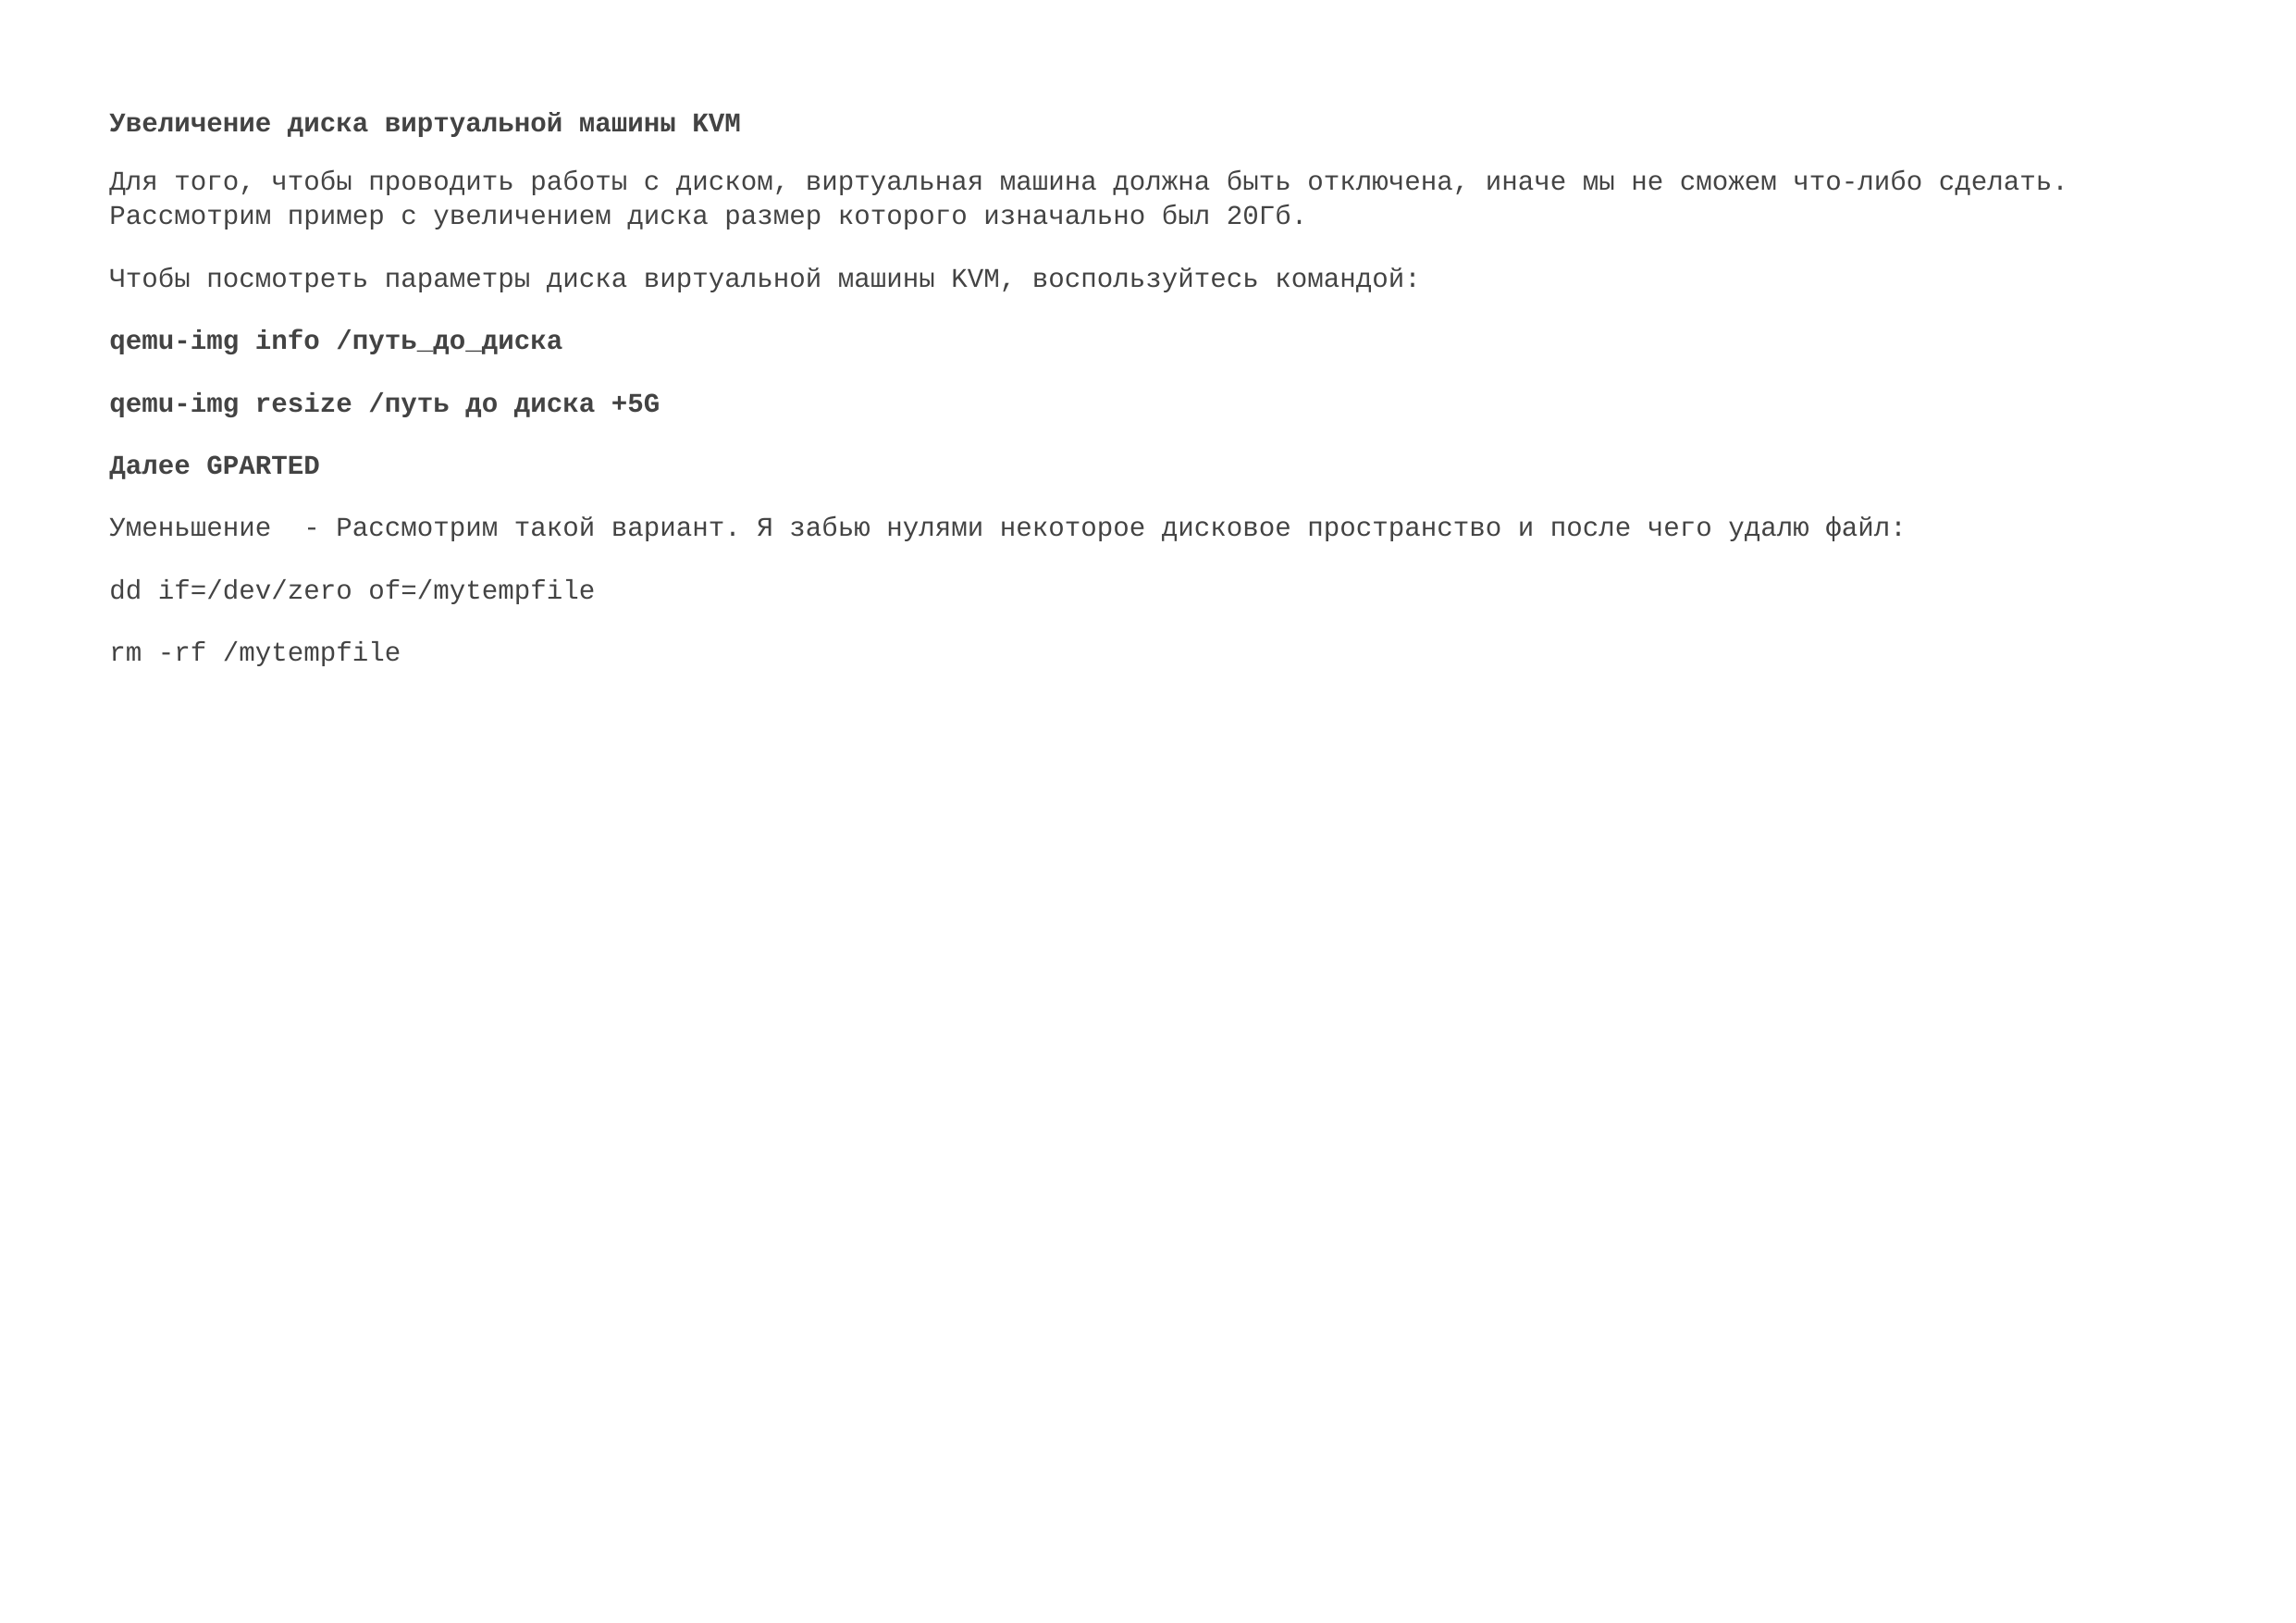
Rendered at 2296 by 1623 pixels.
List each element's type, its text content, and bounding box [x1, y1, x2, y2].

text qemu-img resize /путь до диска +5G [109, 390, 2186, 420]
subtitle Увеличение диска виртуальной машины KVM [109, 109, 2186, 140]
text rm -rf /mytempfile [109, 638, 2186, 669]
text Чтобы посмотреть параметры диска виртуальной машины KVM, воспользуйтесь командой: [109, 265, 2186, 295]
text Для того, чтобы проводить работы с диском, виртуальная машина должна быть отключена, иначе мы не сможем что-либо сделать. Рассмотрим пример с увеличением диска размер которого изначально был 20Гб. [109, 167, 2186, 233]
text dd if=/dev/zero of=/mytempfile [109, 576, 2186, 607]
text qemu-img info /путь_до_диска [109, 327, 2186, 357]
text Уменьшение - Рассмотрим такой вариант. Я забью нулями некоторое дисковое пространство и после чего удалю файл: [109, 514, 2186, 544]
text Далее GPARTED [109, 452, 2186, 482]
